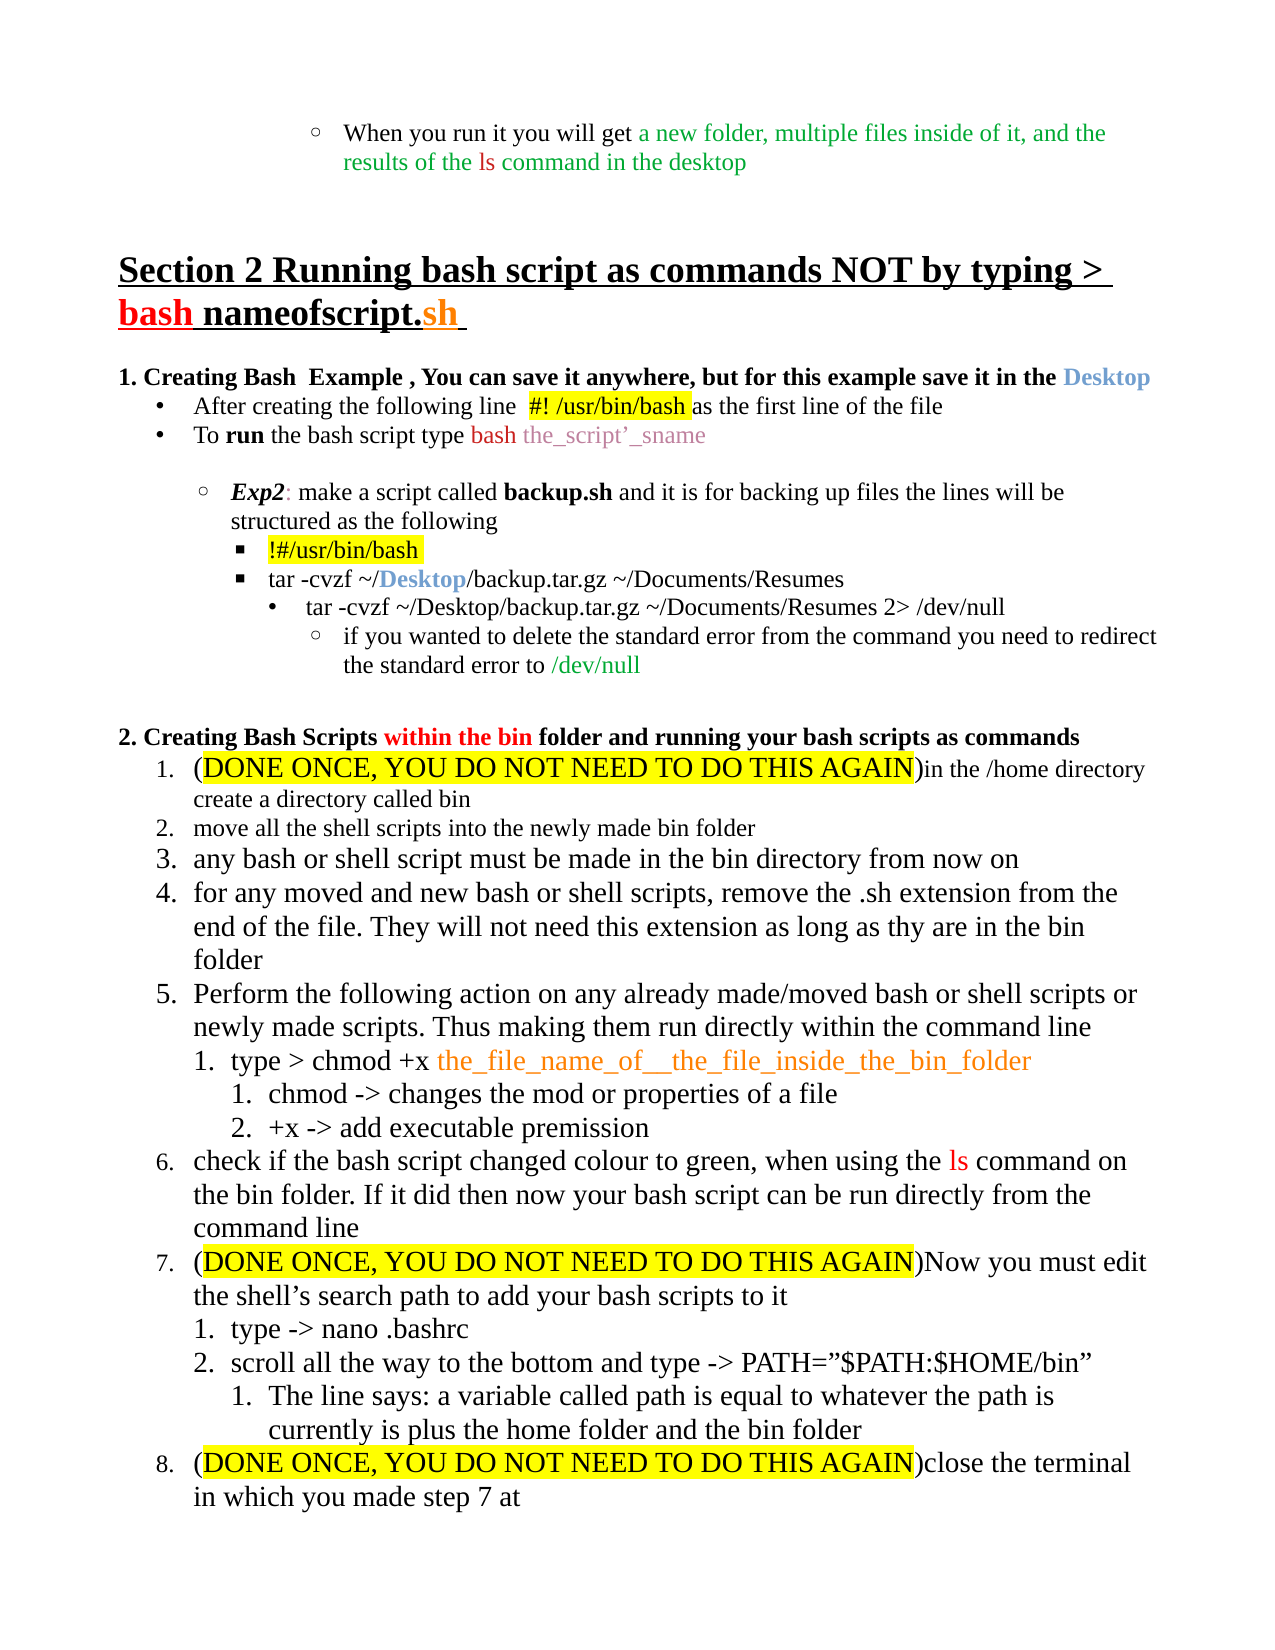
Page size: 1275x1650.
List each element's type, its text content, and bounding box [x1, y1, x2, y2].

list When you run it you will get a new folder, multiple files inside of it, and the results of the ls command in the desktop [306, 118, 1157, 176]
list The line says: a variable called path is equal to whatever the path is currently is plus the home folder and the bin folder [231, 1378, 1157, 1445]
text 1. Creating Bash Example , You can save it anywhere, but for this example save it in the Desktop [118, 362, 1157, 391]
list chmod -> changes the mod or properties of a file [231, 1076, 1157, 1110]
list After creating the following line #! /usr/bin/bash as the first line of the file [156, 391, 1157, 420]
list type > chmod +x the_file_name_of__the_file_inside_the_bin_folder [193, 1043, 1157, 1076]
list (DONE ONCE, YOU DO NOT NEED TO DO THIS AGAIN)close the terminal in which you made step 7 at [156, 1445, 1157, 1512]
list for any moved and new bash or shell scripts, remove the .sh extension from the end of the file. They will not need this extension as long as thy are in the bin folder [156, 875, 1157, 976]
list scroll all the way to the bottom and type -> PATH=”$PATH:$HOME/bin” [193, 1345, 1157, 1378]
list !#/usr/bin/bash [231, 535, 1157, 564]
list tar -cvzf ~/Desktop/backup.tar.gz ~/Documents/Resumes [231, 564, 1157, 592]
list (DONE ONCE, YOU DO NOT NEED TO DO THIS AGAIN)Now you must edit the shell’s search path to add your bash scripts to it [156, 1244, 1157, 1311]
list type -> nano .bashrc [193, 1311, 1157, 1345]
text 2. Creating Bash Scripts within the bin folder and running your bash scripts as commands [118, 722, 1157, 751]
list To run the bash script type bash the_script’_sname [156, 420, 1157, 449]
list Perform the following action on any already made/moved bash or shell scripts or newly made scripts. Thus making them run directly within the command line [156, 976, 1157, 1043]
list Exp2: make a script called backup.sh and it is for backing up files the lines will be structured as the following [193, 477, 1157, 535]
list check if the bash script changed colour to green, when using the ls command on the bin folder. If it did then now your bash script can be run directly from the command line [156, 1143, 1157, 1244]
text Section 2 Running bash script as commands NOT by typing > bash nameofscript.sh [118, 247, 1157, 334]
list (DONE ONCE, YOU DO NOT NEED TO DO THIS AGAIN)in the /home directory create a directory called bin [156, 751, 1157, 813]
list +x -> add executable premission [231, 1110, 1157, 1143]
list if you wanted to delete the standard error from the command you need to redirect the standard error to /dev/null [306, 621, 1157, 679]
list move all the shell scripts into the newly made bin folder [156, 813, 1157, 842]
list tar -cvzf ~/Desktop/backup.tar.gz ~/Documents/Resumes 2> /dev/null [268, 592, 1157, 621]
list any bash or shell script must be made in the bin directory from now on [156, 842, 1157, 875]
